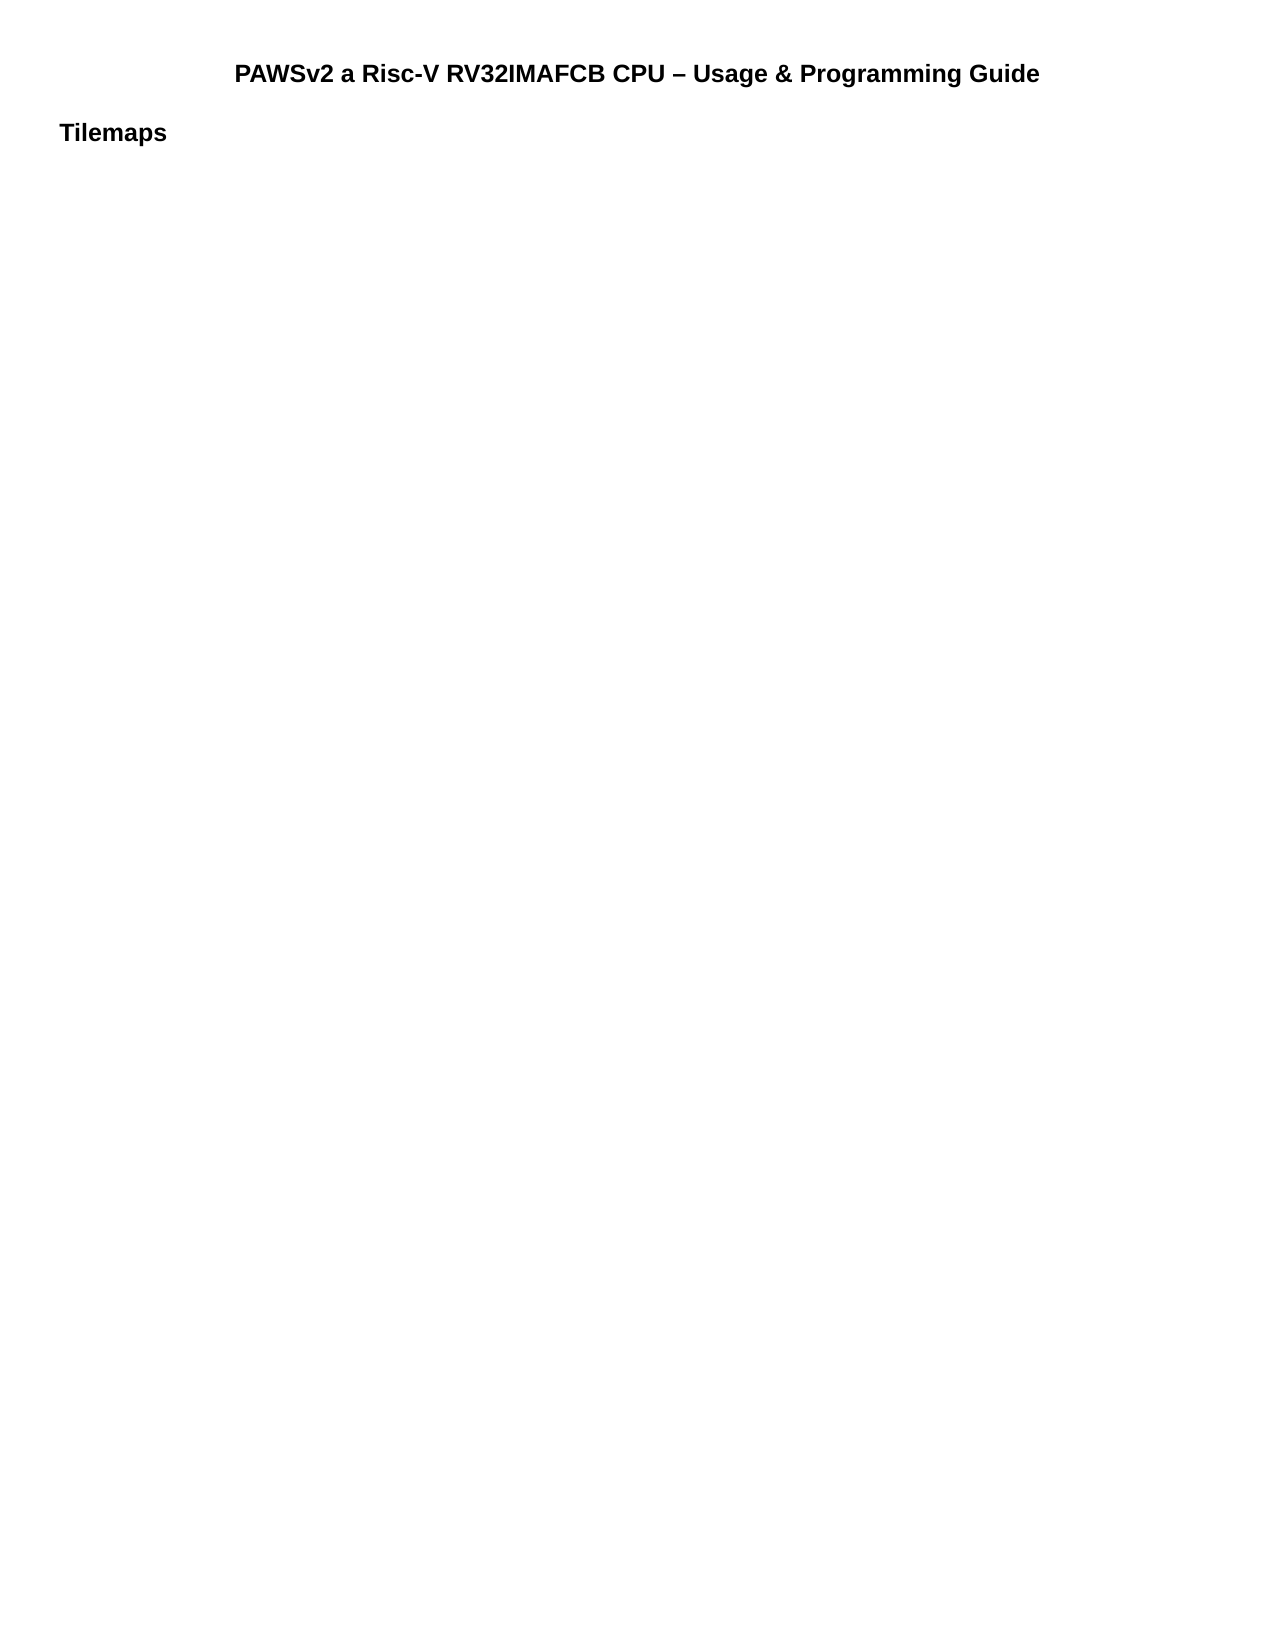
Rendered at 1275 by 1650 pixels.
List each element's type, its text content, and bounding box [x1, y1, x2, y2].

text Tilemaps [59, 118, 1216, 147]
